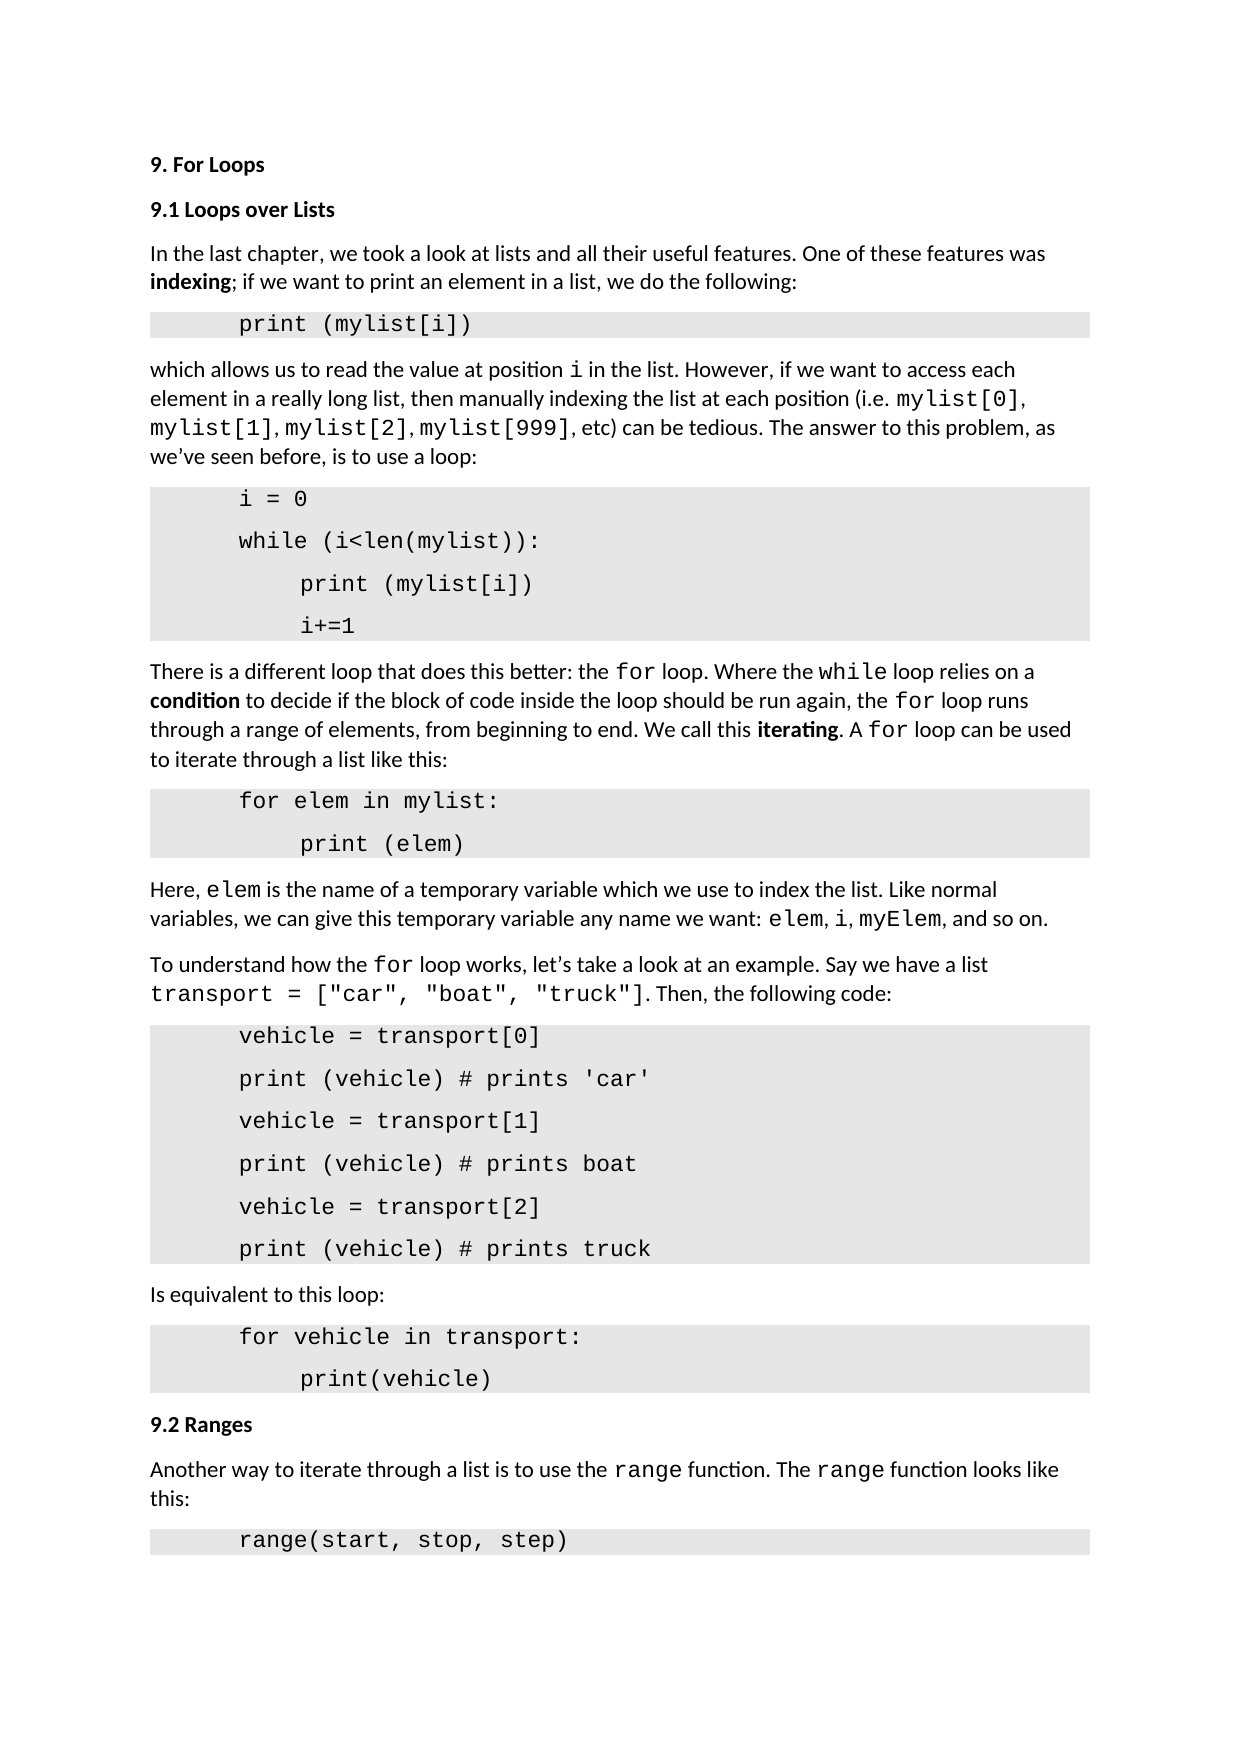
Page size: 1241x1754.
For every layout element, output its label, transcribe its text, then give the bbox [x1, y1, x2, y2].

text i = 0 [150, 487, 1090, 513]
text print (mylist[i]) [150, 312, 1090, 338]
text In the last chapter, we took a look at lists and all their useful features. One of these features was indexing; if we want to print an element in a list, we do the following: [150, 239, 1090, 295]
text range(start, stop, step) [150, 1529, 1090, 1555]
text Is equivalent to this loop: [150, 1280, 1090, 1308]
text for vehicle in transport: [150, 1325, 1090, 1351]
text vehicle = transport[2] [150, 1195, 1090, 1221]
text There is a different loop that does this better: the for loop. Where the while loop relies on a condition to decide if the block of code inside the loop should be run again, the for loop runs through a range of elements, from beginning to end. We call this iterating. A for loop can be used to iterate through a list like this: [150, 657, 1090, 773]
text vehicle = transport[1] [150, 1110, 1090, 1136]
text Here, elem is the name of a temporary variable which we use to index the list. Like normal variables, we can give this temporary variable any name we want: elem, i, myElem, and so on. [150, 875, 1090, 933]
text print (vehicle) # prints truck [150, 1238, 1090, 1264]
text print (elem) [150, 832, 1090, 858]
text To understand how the for loop works, let’s take a look at an example. Say we have a list transport = ["car", "boat", "truck"]. Then, the following code: [150, 950, 1090, 1008]
text for elem in mylist: [150, 789, 1090, 815]
text vehicle = transport[0] [150, 1025, 1090, 1051]
text 9. For Loops [150, 150, 1090, 178]
text print (vehicle) # prints 'car' [150, 1067, 1090, 1093]
text print (mylist[i]) [150, 572, 1090, 598]
text 9.2 Ranges [150, 1410, 1090, 1438]
text 9.1 Loops over Lists [150, 195, 1090, 223]
text which allows us to read the value at position i in the list. However, if we want to access each element in a really long list, then manually indexing the list at each position (i.e. mylist[0], mylist[1], mylist[2], mylist[999], etc) can be tedious. The answer to this problem, as we’ve seen before, is to use a loop: [150, 355, 1090, 470]
text print(vehicle) [150, 1368, 1090, 1393]
text i+=1 [150, 615, 1090, 641]
text while (i<len(mylist)): [150, 529, 1090, 555]
text print (vehicle) # prints boat [150, 1152, 1090, 1178]
text Another way to iterate through a list is to use the range function. The range function looks like this: [150, 1455, 1090, 1512]
